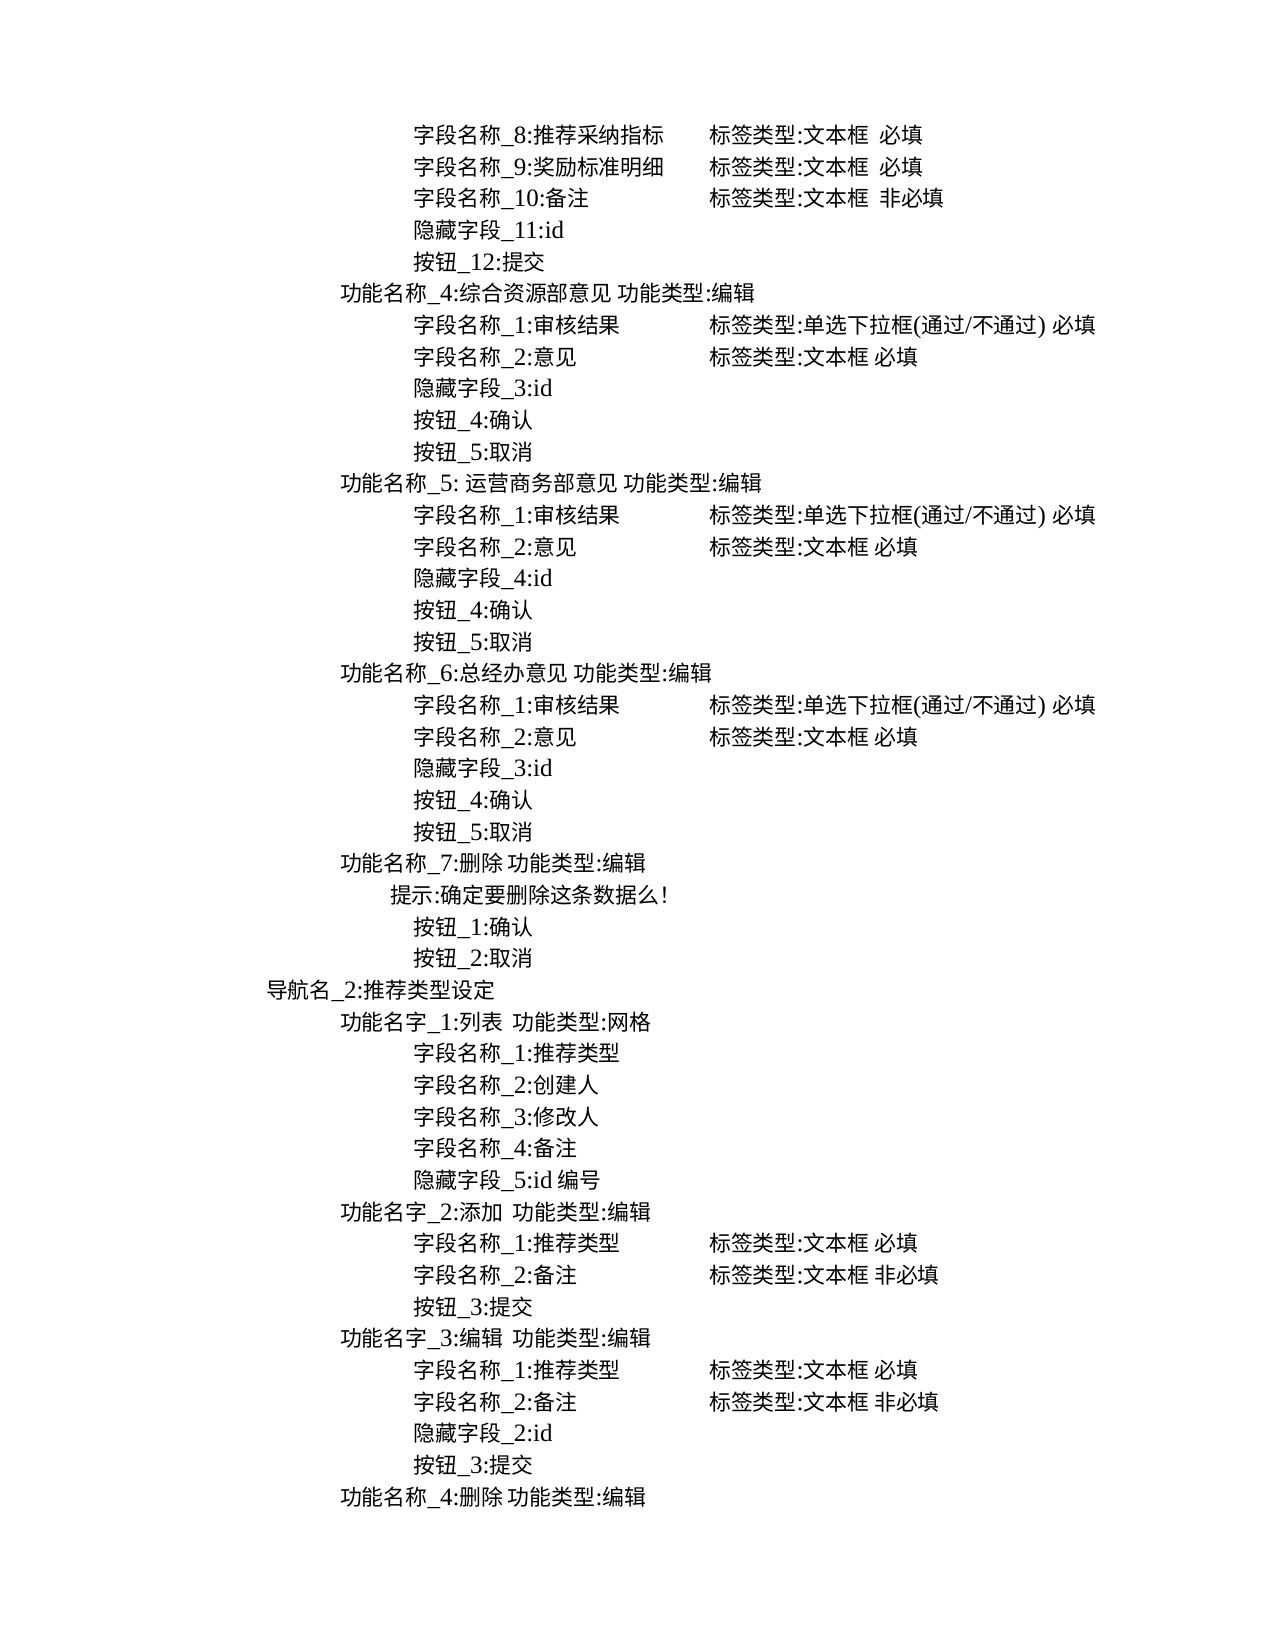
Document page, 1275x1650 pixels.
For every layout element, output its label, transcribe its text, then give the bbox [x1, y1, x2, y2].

text 按钮_3:提交 [118, 1448, 1157, 1480]
text 按钮_1:确认 [118, 910, 1157, 941]
text 按钮_5:取消 [118, 435, 1157, 466]
text 字段名称_8:推荐采纳指标 标签类型:文本框 必填 [118, 118, 1157, 150]
text 字段名称_4:备注 [118, 1131, 1157, 1163]
text 功能名称_5: 运营商务部意见 功能类型:编辑 [118, 466, 1157, 498]
text 按钮_12:提交 [118, 245, 1157, 276]
text 字段名称_1:推荐类型 [118, 1036, 1157, 1068]
text 字段名称_2:备注 标签类型:文本框 非必填 [118, 1385, 1157, 1416]
text 功能名称_4:删除 功能类型:编辑 [118, 1480, 1157, 1511]
text 功能名称_4:综合资源部意见 功能类型:编辑 [118, 276, 1157, 308]
text 隐藏字段_3:id [118, 751, 1157, 783]
text 隐藏字段_2:id [118, 1416, 1157, 1448]
text 功能名称_7:删除 功能类型:编辑 [118, 846, 1157, 878]
text 功能名字_2:添加 功能类型:编辑 [118, 1195, 1157, 1226]
text 字段名称_2:意见 标签类型:文本框 必填 [118, 340, 1157, 371]
text 隐藏字段_11:id [118, 213, 1157, 245]
text 按钮_2:取消 [118, 941, 1157, 973]
text 字段名称_1:推荐类型 标签类型:文本框 必填 [118, 1226, 1157, 1258]
text 导航名_2:推荐类型设定 [118, 973, 1157, 1005]
text 字段名称_2:意见 标签类型:文本框 必填 [118, 720, 1157, 751]
text 字段名称_1:审核结果 标签类型:单选下拉框(通过/不通过) 必填 [118, 498, 1157, 530]
text 隐藏字段_5:id编号 [118, 1163, 1157, 1195]
text 功能名字_1:列表 功能类型:网格 [118, 1005, 1157, 1036]
text 字段名称_1:审核结果 标签类型:单选下拉框(通过/不通过) 必填 [118, 688, 1157, 720]
text 字段名称_2:意见 标签类型:文本框 必填 [118, 530, 1157, 561]
text 隐藏字段_3:id [118, 371, 1157, 403]
text 按钮_5:取消 [118, 625, 1157, 656]
text 按钮_5:取消 [118, 815, 1157, 846]
text 字段名称_9:奖励标准明细 标签类型:文本框 必填 [118, 150, 1157, 181]
text 字段名称_2:备注 标签类型:文本框 非必填 [118, 1258, 1157, 1290]
text 提示:确定要删除这条数据么！ [118, 878, 1157, 910]
text 功能名称_6:总经办意见 功能类型:编辑 [118, 656, 1157, 688]
text 功能名字_3:编辑 功能类型:编辑 [118, 1321, 1157, 1353]
text 字段名称_1:审核结果 标签类型:单选下拉框(通过/不通过) 必填 [118, 308, 1157, 340]
text 字段名称_10:备注 标签类型:文本框 非必填 [118, 181, 1157, 213]
text 字段名称_3:修改人 [118, 1100, 1157, 1131]
text 按钮_3:提交 [118, 1290, 1157, 1321]
text 按钮_4:确认 [118, 593, 1157, 625]
text 字段名称_1:推荐类型 标签类型:文本框 必填 [118, 1353, 1157, 1385]
text 字段名称_2:创建人 [118, 1068, 1157, 1100]
text 按钮_4:确认 [118, 783, 1157, 815]
text 按钮_4:确认 [118, 403, 1157, 435]
text 隐藏字段_4:id [118, 561, 1157, 593]
